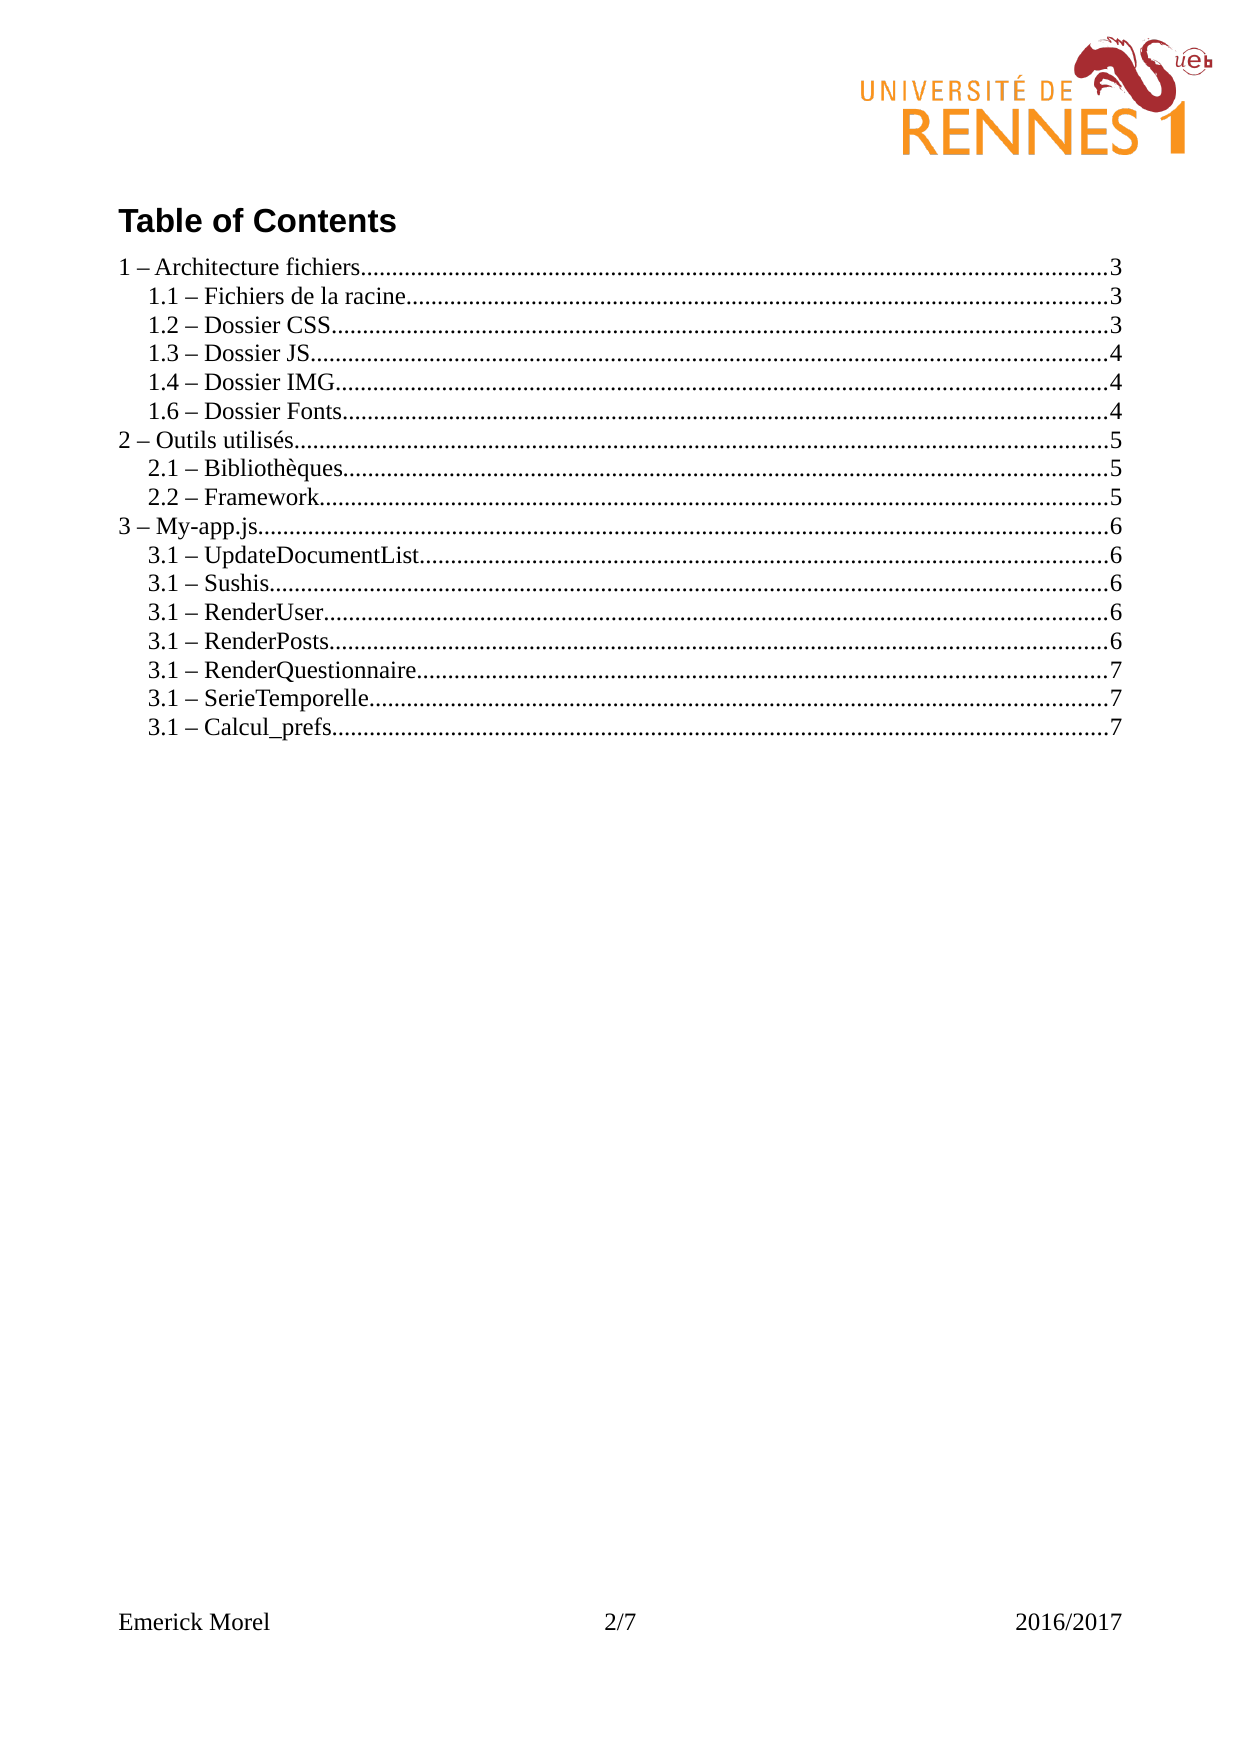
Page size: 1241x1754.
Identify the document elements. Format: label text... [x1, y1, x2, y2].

picture [858, 34, 1214, 157]
text 1.4 – Dossier IMG 4 [148, 367, 1122, 396]
text 3.1 – RenderUser 6 [148, 597, 1122, 626]
subtitle Table of Contents [118, 201, 1122, 240]
text 1.3 – Dossier JS 4 [148, 338, 1122, 367]
text 3.1 – Calcul_prefs 7 [148, 712, 1122, 741]
text 1.1 – Fichiers de la racine 3 [148, 281, 1122, 310]
text 3.1 – SerieTemporelle 7 [148, 683, 1122, 712]
text 3 – My-app.js 6 [118, 511, 1122, 540]
text 3.1 – RenderQuestionnaire 7 [148, 655, 1122, 683]
text 1 – Architecture fichiers 3 [118, 252, 1122, 281]
text 2 – Outils utilisés 5 [118, 425, 1122, 453]
text 3.1 – UpdateDocumentList 6 [148, 540, 1122, 568]
text 1.6 – Dossier Fonts 4 [148, 396, 1122, 425]
text 2.1 – Bibliothèques 5 [148, 453, 1122, 482]
text 3.1 – Sushis 6 [148, 568, 1122, 597]
text 3.1 – RenderPosts 6 [148, 626, 1122, 655]
text 1.2 – Dossier CSS 3 [148, 310, 1122, 338]
text 2.2 – Framework 5 [148, 482, 1122, 511]
